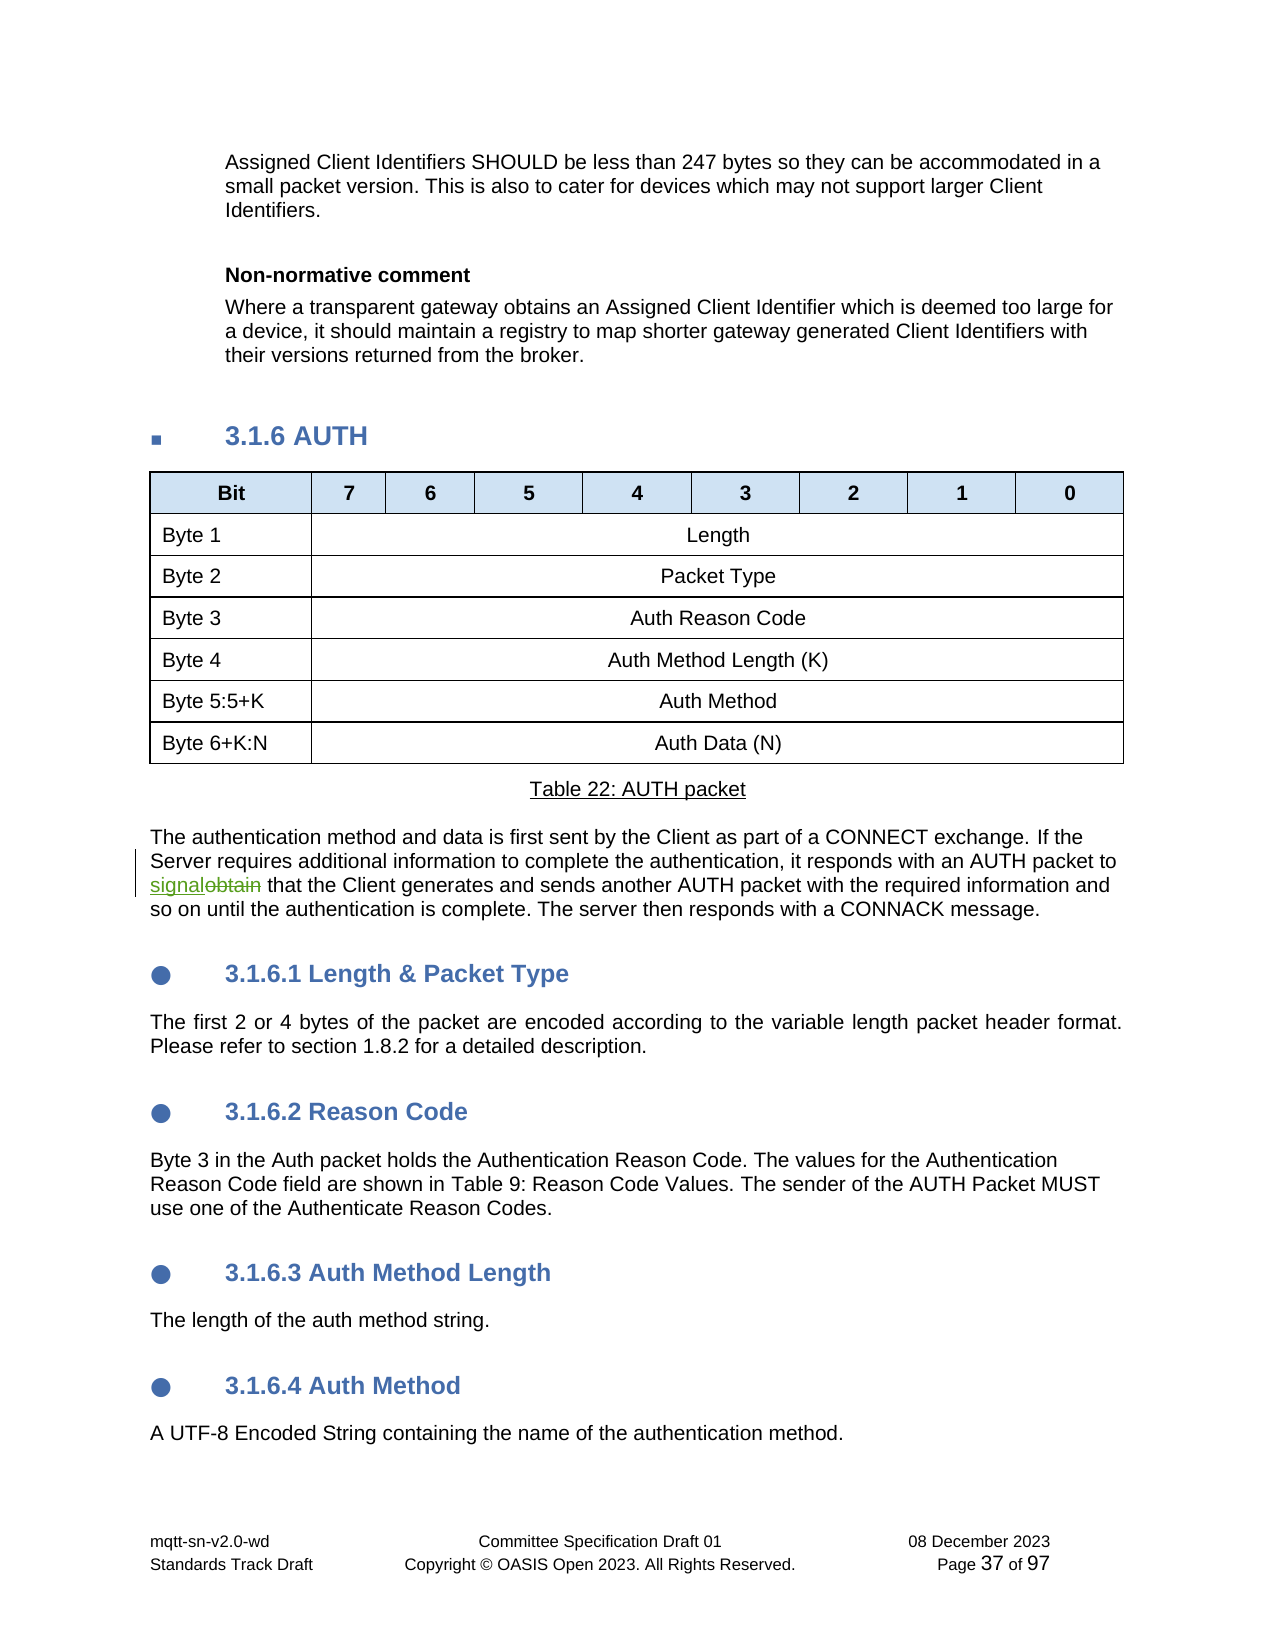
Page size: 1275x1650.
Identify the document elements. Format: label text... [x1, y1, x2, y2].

table_cell Auth Data (N) [312, 723, 1123, 763]
table_cell Auth Method Length (K) [312, 639, 1123, 680]
text Assigned Client Identifiers SHOULD be less than 247 bytes so they can be accommodated in a small packet version. This is also to cater for devices which may not support larger Client Identifiers. [225, 150, 1125, 222]
subtitle 3.1.6.3 Auth Method Length [150, 1244, 1125, 1296]
table_header 0 [1016, 473, 1123, 513]
table_header 5 [475, 473, 582, 513]
table_cell Byte 2 [151, 556, 311, 596]
table_cell Auth Reason Code [312, 598, 1123, 638]
subtitle 3.1.6.2 Reason Code [150, 1084, 1125, 1135]
table_cell Byte 6+K:N [151, 723, 311, 763]
text The length of the auth method string. [150, 1308, 1125, 1332]
table_cell Packet Type [312, 556, 1123, 596]
table_header 2 [800, 473, 907, 513]
table_header 1 [908, 473, 1015, 513]
table_header 3 [692, 473, 799, 513]
subtitle 3.1.6 AUTH [150, 418, 1125, 456]
table_cell Byte 4 [151, 639, 311, 680]
text Where a transparent gateway obtains an Assigned Client Identifier which is deemed too large for a device, it should maintain a registry to map shorter gateway generated Client Identifiers with their versions returned from the broker. [225, 295, 1125, 367]
table_cell Byte 3 [151, 598, 311, 638]
subtitle 3.1.6.1 Length & Packet Type [150, 946, 1125, 997]
table_header 6 [386, 473, 474, 513]
text The authentication method and data is first sent by the Client as part of a CONNECT exchange. If the Server requires additional information to complete the authentication, it responds with an AUTH packet to signal that the Client generates and sends another AUTH packet with the required information and so on until the authentication is complete. The server then responds with a CONNACK message. [150, 825, 1125, 921]
table_cell Auth Method [312, 681, 1123, 721]
table_header Bit [151, 473, 311, 513]
text The first 2 or 4 bytes of the packet are encoded according to the variable length packet header format. Please refer to section 1.8.2 for a detailed description. [150, 1010, 1124, 1058]
table_cell Byte 1 [151, 514, 311, 555]
table_cell Length [312, 514, 1123, 555]
text Byte 3 in the Auth packet holds the Authentication Reason Code. The values for the Authentication Reason Code field are shown in Table 9: Reason Code Values. The sender of the AUTH Packet MUST use one of the Authenticate Reason Codes. [150, 1148, 1125, 1219]
text Table 22: AUTH packet [150, 777, 1125, 801]
text A UTF-8 Encoded String containing the name of the authentication method. [150, 1421, 1125, 1445]
text Non-normative comment [225, 262, 1125, 286]
table_header 4 [583, 473, 691, 513]
subtitle 3.1.6.4 Auth Method [150, 1357, 1125, 1408]
table_cell Byte 5:5+K [151, 681, 311, 721]
table_header 7 [312, 473, 385, 513]
